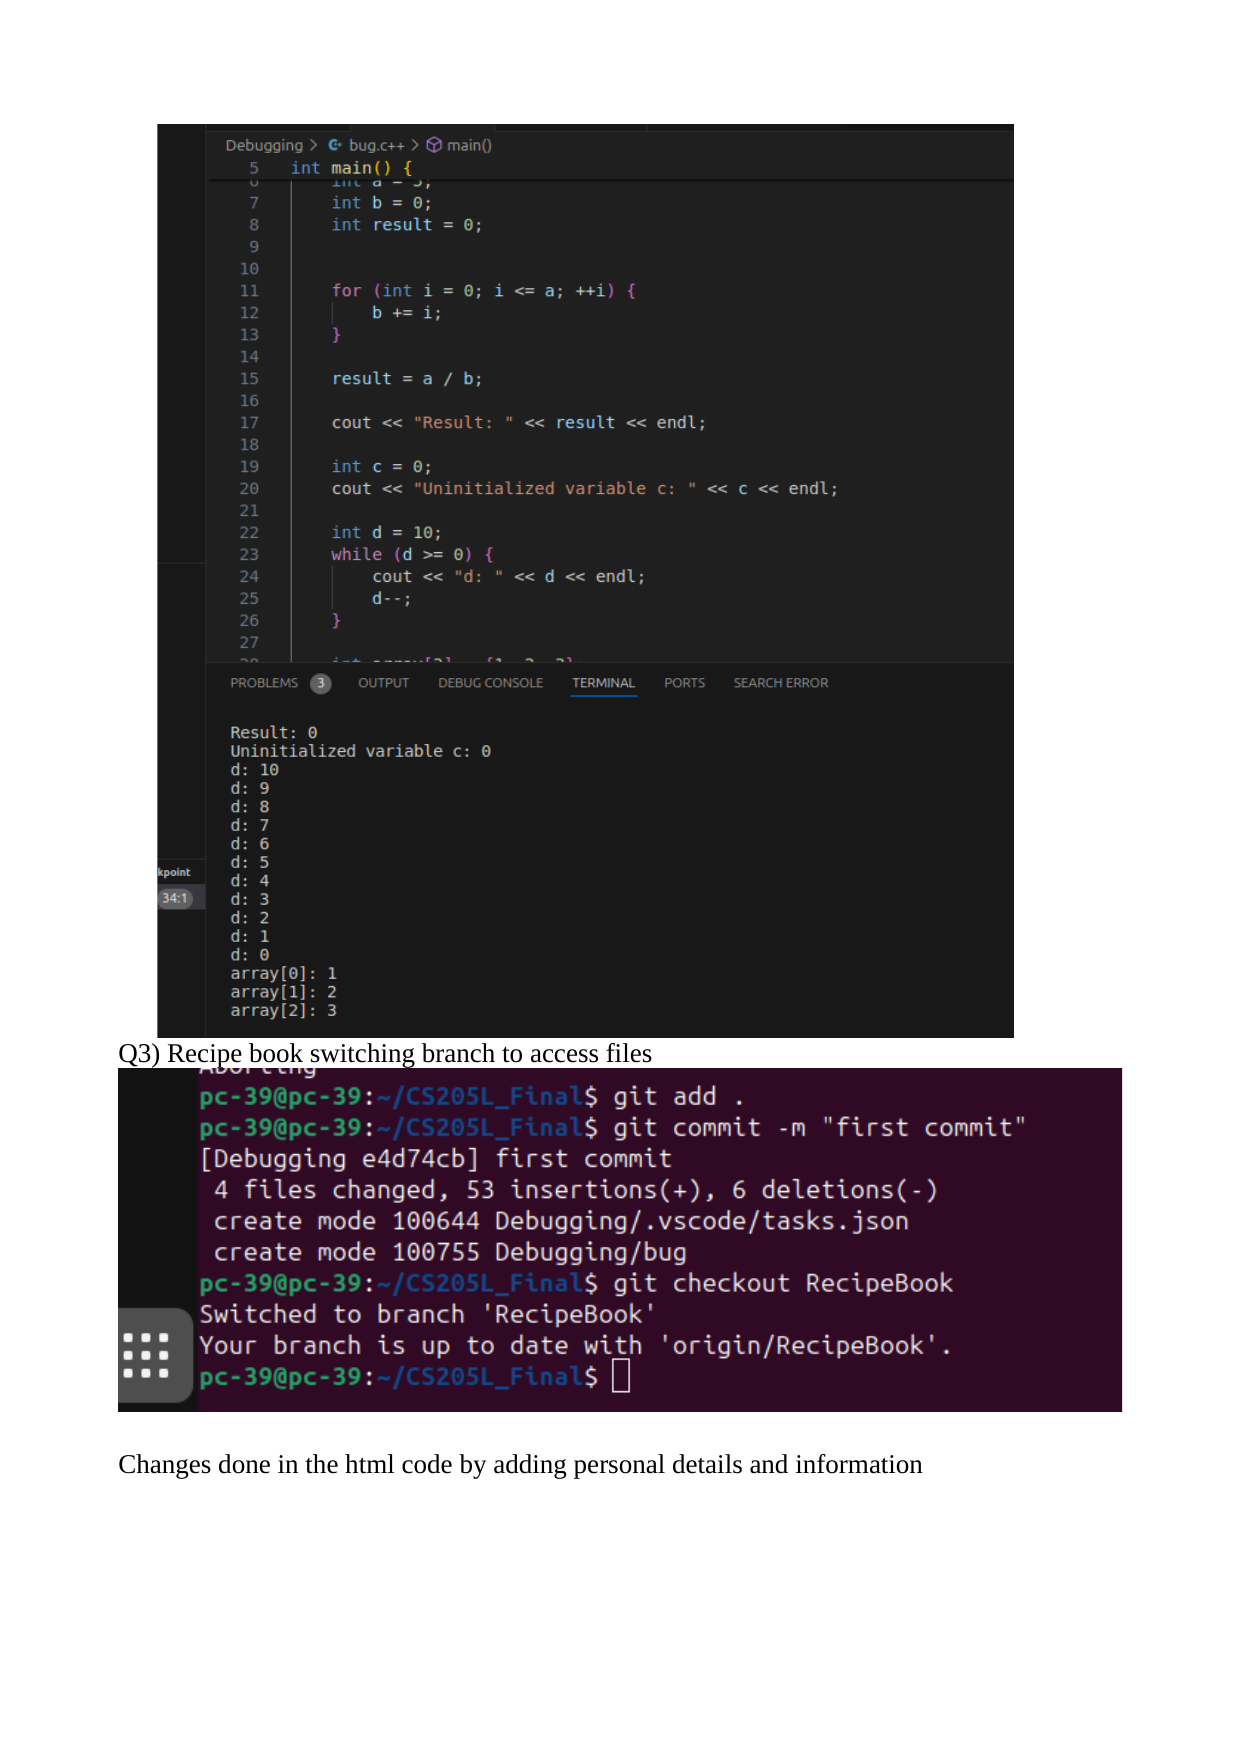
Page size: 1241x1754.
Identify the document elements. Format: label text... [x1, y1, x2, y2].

picture [118, 1068, 1123, 1412]
text Changes done in the html code by adding personal details and information [118, 1448, 1122, 1479]
picture [157, 124, 1014, 1038]
text Q3) Recipe book switching branch to access files [118, 118, 1122, 1068]
